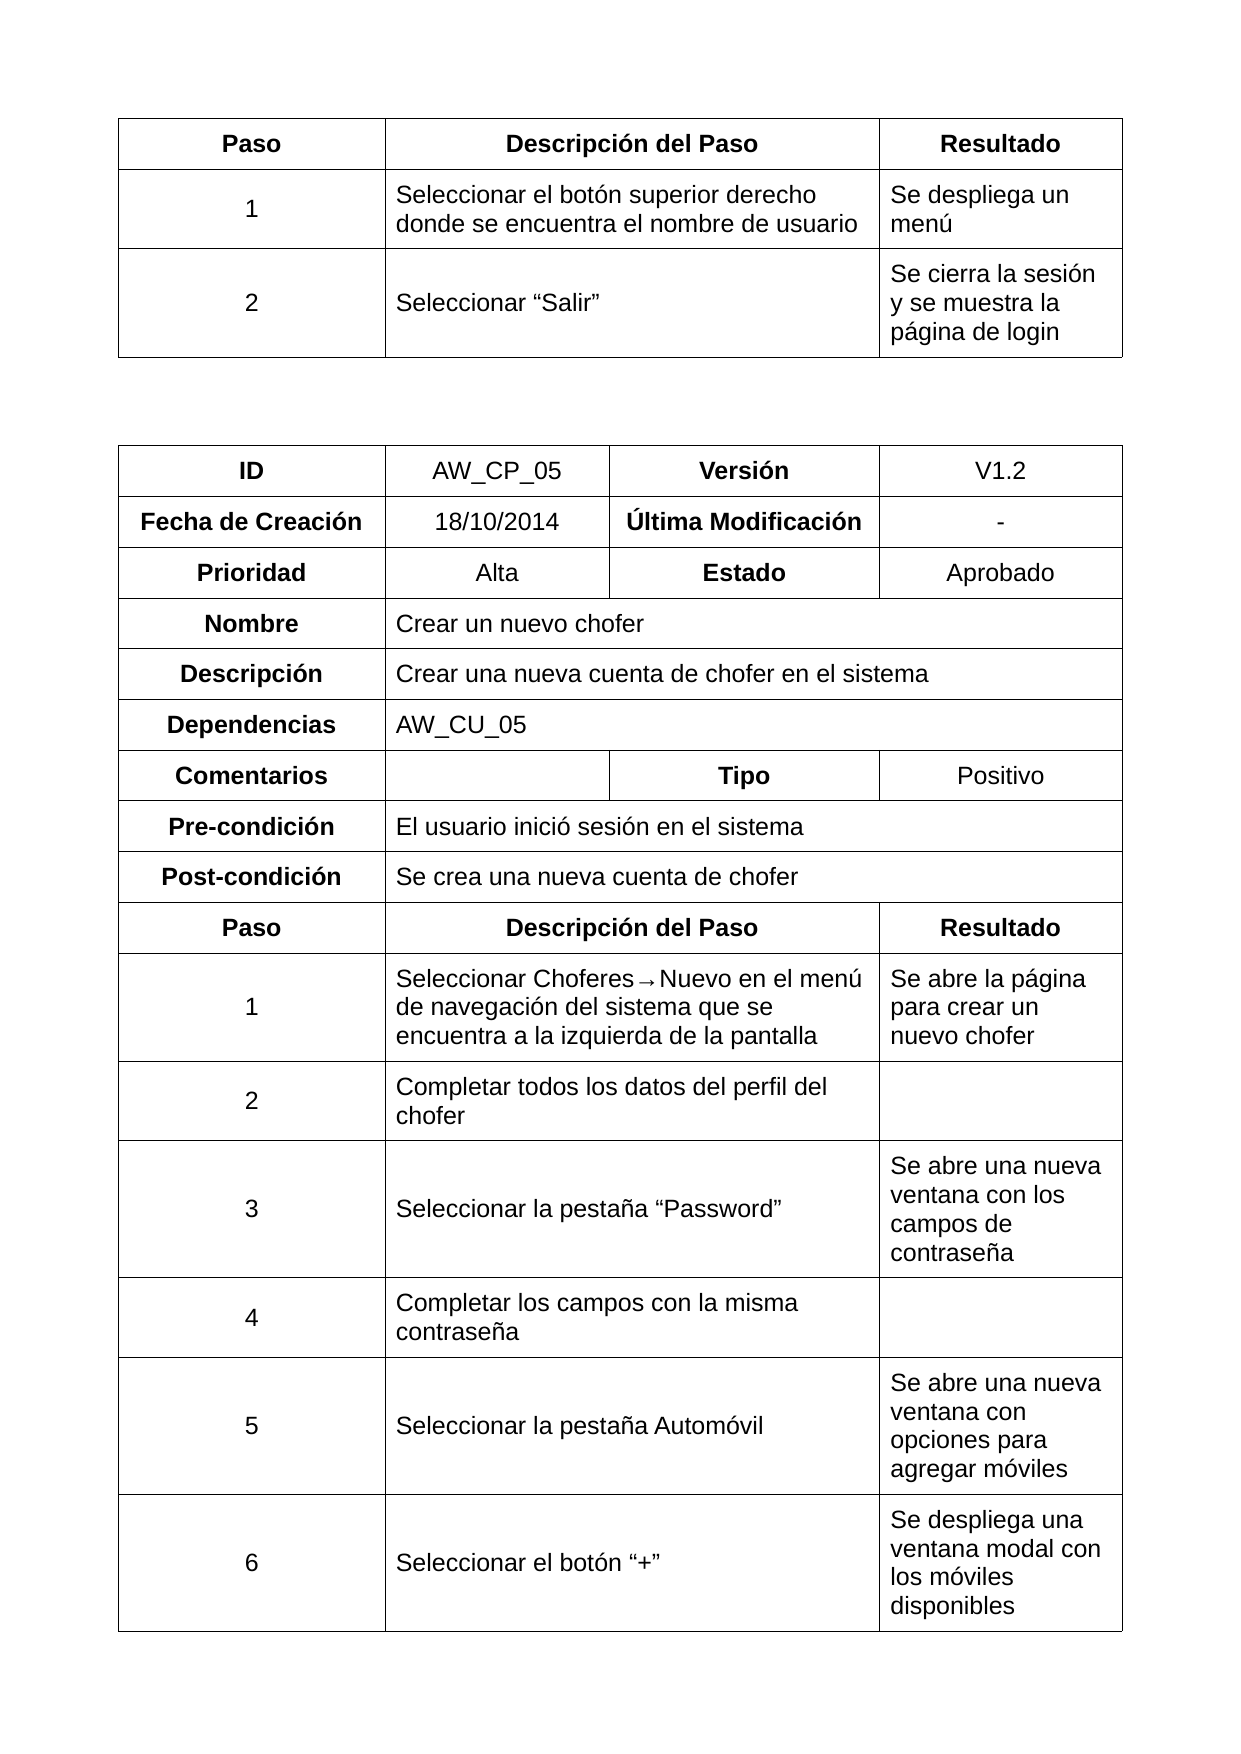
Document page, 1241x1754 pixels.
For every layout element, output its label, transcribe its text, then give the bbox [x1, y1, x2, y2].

table_cell Pre-condición [119, 801, 385, 851]
table_cell Paso [119, 119, 385, 169]
table_cell Se abre una nueva ventana con los campos de contraseña [880, 1141, 1122, 1277]
table_cell Positivo [880, 751, 1122, 800]
table_cell Se crea una nueva cuenta de chofer [386, 852, 1122, 902]
table_header ID [119, 446, 385, 496]
table_cell [386, 751, 609, 800]
table_cell Post-condición [119, 852, 385, 902]
table_header AW_CP_05 [386, 446, 609, 496]
table_cell Comentarios [119, 751, 385, 800]
table_cell 4 [119, 1278, 385, 1357]
table_cell Se cierra la sesión y se muestra la página de login [880, 249, 1122, 357]
table_cell Completar todos los datos del perfil del chofer [386, 1062, 879, 1140]
table_cell Crear una nueva cuenta de chofer en el sistema [386, 649, 1122, 699]
table_cell 1 [119, 170, 385, 248]
table_cell Aprobado [880, 548, 1122, 597]
table_cell Seleccionar Choferes→Nuevo en el menú de navegación del sistema que se encuentra a la izquierda de la pantalla [386, 954, 879, 1061]
table_cell Seleccionar “Salir” [386, 249, 879, 357]
table_header Versión [610, 446, 879, 496]
table_cell 5 [119, 1358, 385, 1494]
table_cell Tipo [610, 751, 879, 800]
table_cell Se abre la página para crear un nuevo chofer [880, 954, 1122, 1061]
table_cell Fecha de Creación [119, 497, 385, 547]
table_cell Descripción del Paso [386, 119, 879, 169]
table_cell Prioridad [119, 548, 385, 597]
table_cell AW_CU_05 [386, 700, 1122, 750]
table_cell 6 [119, 1495, 385, 1631]
table_cell Se abre una nueva ventana con opciones para agregar móviles [880, 1358, 1122, 1494]
table_cell 2 [119, 249, 385, 357]
table_cell Seleccionar el botón “+” [386, 1495, 879, 1631]
table_cell Resultado [880, 119, 1122, 169]
table_cell [880, 1278, 1122, 1357]
table_cell Se despliega una ventana modal con los móviles disponibles [880, 1495, 1122, 1631]
table_cell Descripción del Paso [386, 903, 879, 953]
table_cell El usuario inició sesión en el sistema [386, 801, 1122, 851]
table_cell Estado [610, 548, 879, 597]
table_header V1.2 [880, 446, 1122, 496]
table_cell Resultado [880, 903, 1122, 953]
table_cell Descripción [119, 649, 385, 699]
table_cell [880, 1062, 1122, 1140]
table_cell Seleccionar la pestaña Automóvil [386, 1358, 879, 1494]
table_cell Dependencias [119, 700, 385, 750]
table_cell Nombre [119, 599, 385, 648]
table_cell 2 [119, 1062, 385, 1140]
table_cell 3 [119, 1141, 385, 1277]
table_cell 1 [119, 954, 385, 1061]
table_cell Se despliega un menú [880, 170, 1122, 248]
table_cell - [880, 497, 1122, 547]
table_cell Seleccionar la pestaña “Password” [386, 1141, 879, 1277]
table_cell 18/10/2014 [386, 497, 609, 547]
table_cell Completar los campos con la misma contraseña [386, 1278, 879, 1357]
table_cell Crear un nuevo chofer [386, 599, 1122, 648]
table_cell Última Modificación [610, 497, 879, 547]
table_cell Seleccionar el botón superior derecho donde se encuentra el nombre de usuario [386, 170, 879, 248]
table_cell Alta [386, 548, 609, 597]
table_cell Paso [119, 903, 385, 953]
